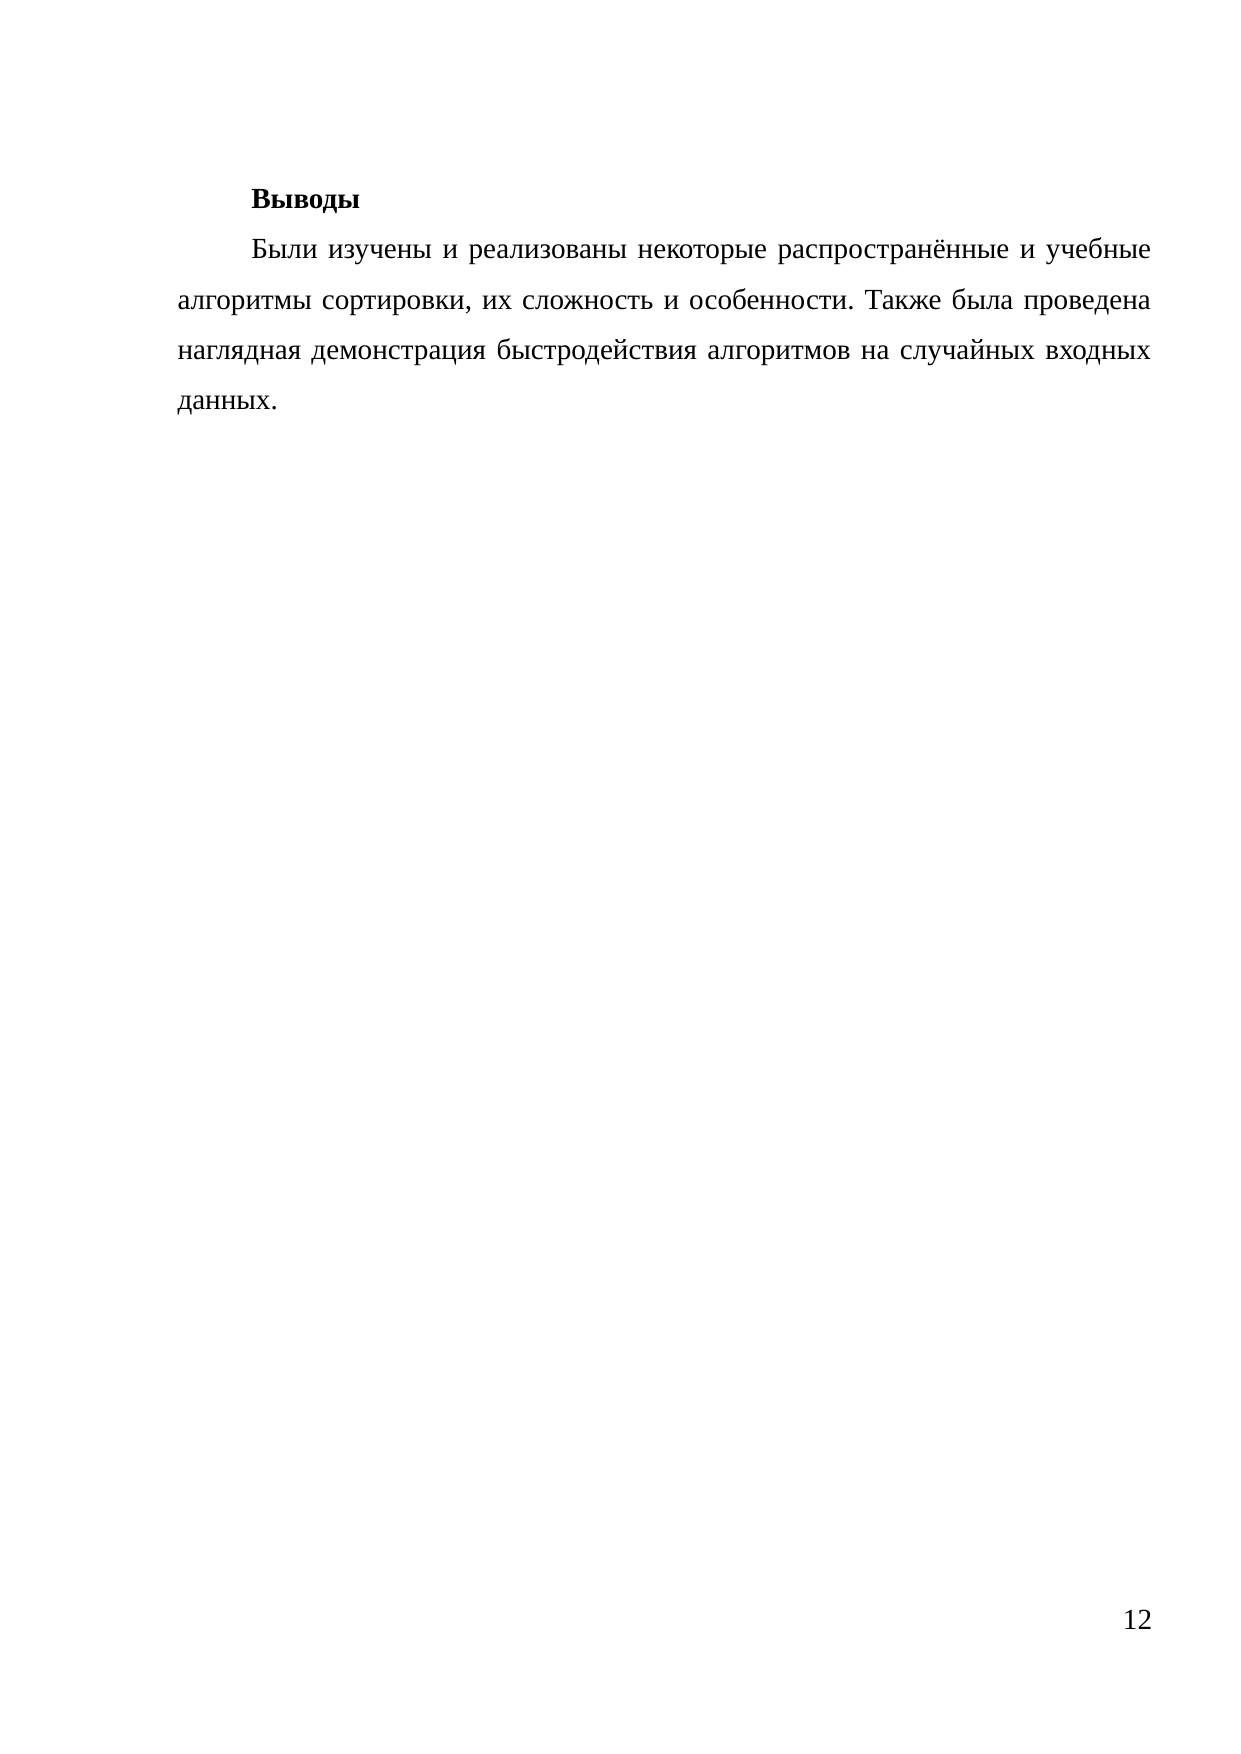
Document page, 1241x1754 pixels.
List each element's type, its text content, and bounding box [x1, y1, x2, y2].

text Были изучены и реализованы некоторые распространённые и учебные алгоритмы сортировки, их сложность и особенности. Также была проведена наглядная демонстрация быстродействия алгоритмов на случайных входных данных. [177, 231, 1152, 416]
subtitle Выводы [177, 181, 1152, 215]
